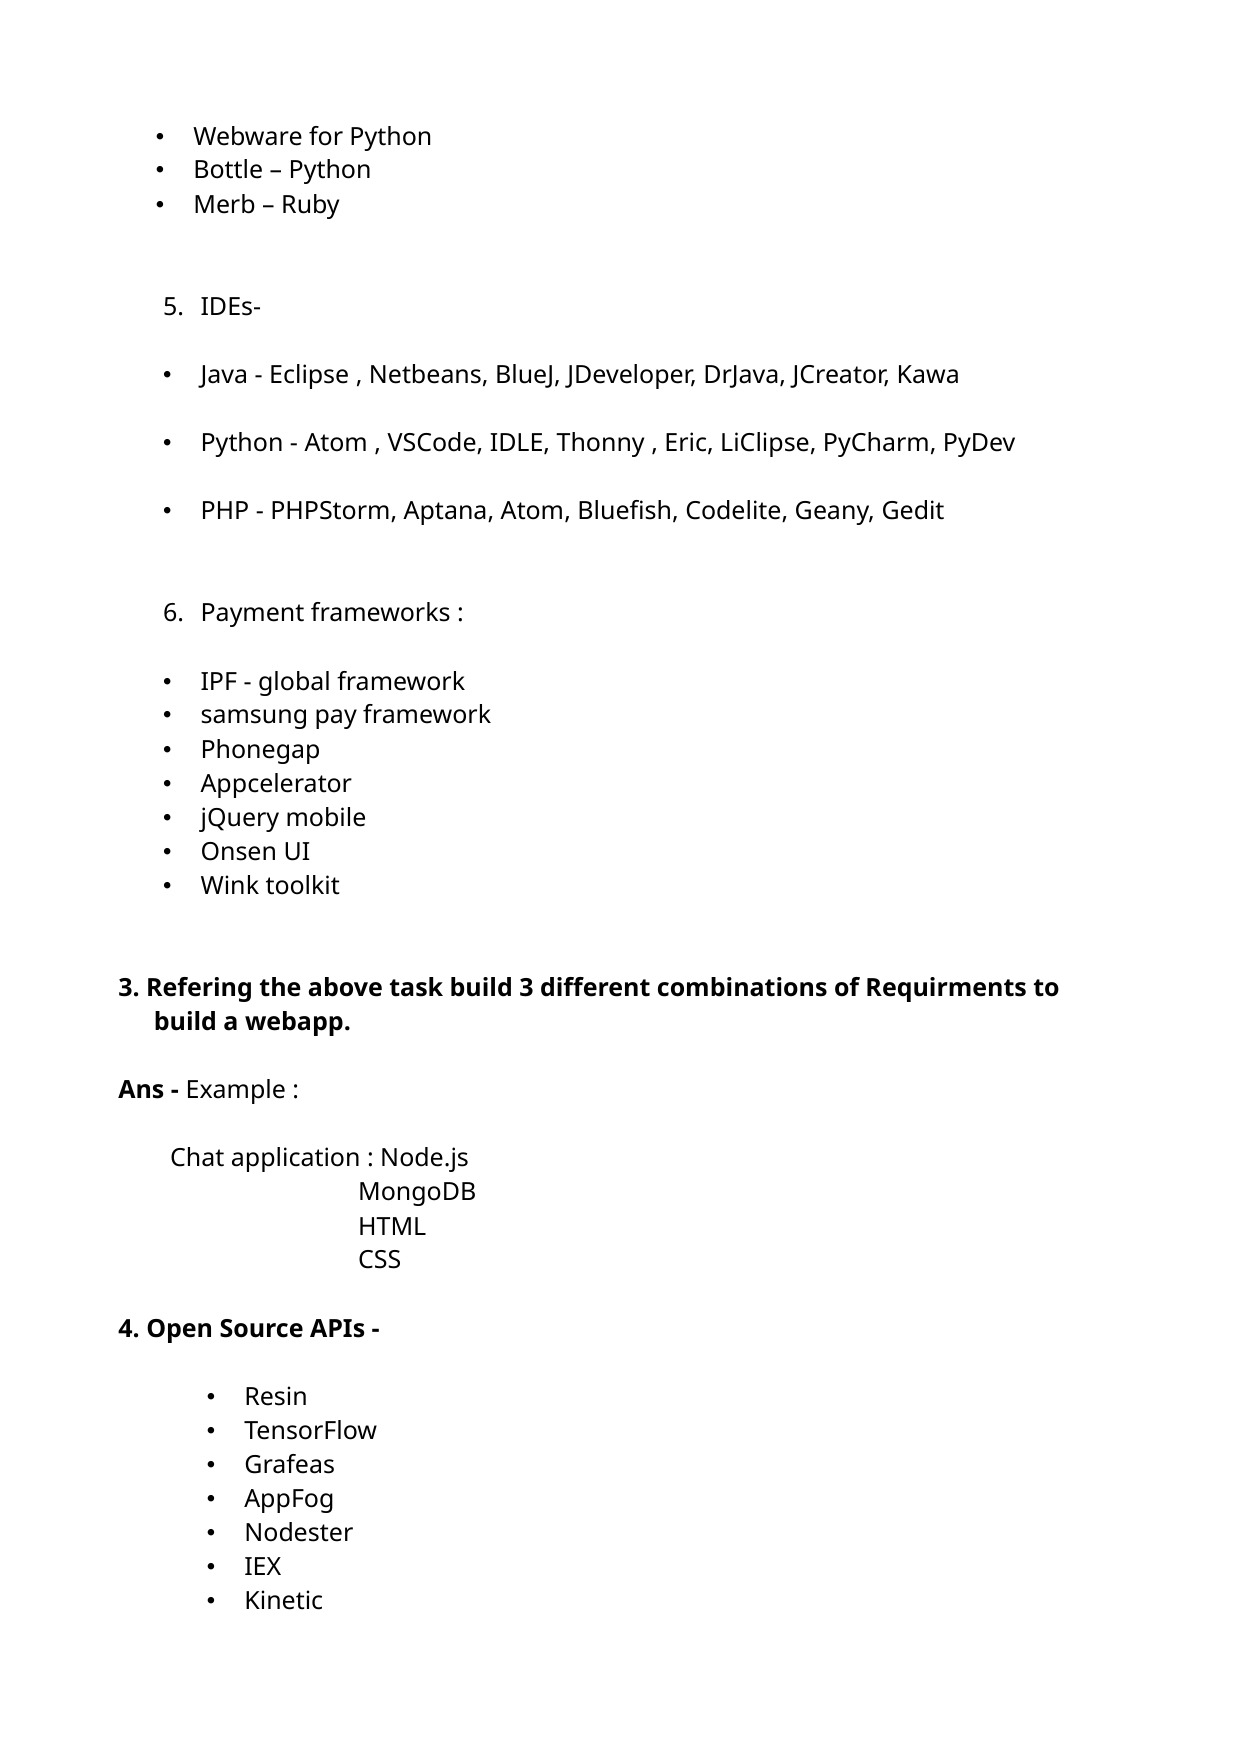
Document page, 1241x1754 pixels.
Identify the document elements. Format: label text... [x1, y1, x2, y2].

list Python - Atom , VSCode, IDLE, Thonny , Eric, LiClipse, PyCharm, PyDev [163, 425, 1122, 459]
list Wink toolkit [163, 867, 1122, 902]
text 3. Refering the above task build 3 different combinations of Requirments to build a webapp. [118, 970, 1122, 1038]
list jQuery mobile [163, 799, 1122, 833]
list AppFog [207, 1481, 1122, 1515]
list Phonegap [163, 731, 1122, 765]
text MongoDB [118, 1174, 1122, 1208]
text CSS [118, 1242, 1122, 1276]
list Webware for Python [156, 118, 1122, 152]
list Grafeas [207, 1447, 1122, 1481]
list IPF - global framework [163, 663, 1122, 697]
list TensorFlow [207, 1412, 1122, 1447]
list Payment frameworks : [163, 595, 1122, 629]
list PHP - PHPStorm, Aptana, Atom, Bluefish, Codelite, Geany, Gedit [163, 493, 1122, 527]
list Nodester [207, 1515, 1122, 1549]
text Ans - Example : [118, 1072, 1122, 1106]
list samsung pay framework [163, 697, 1122, 731]
list Merb – Ruby [156, 186, 1122, 220]
text 4. Open Source APIs - [118, 1310, 1122, 1344]
list IDEs- [163, 288, 1122, 322]
list Bottle – Python [156, 152, 1122, 186]
list Java - Eclipse , Netbeans, BlueJ, JDeveloper, DrJava, JCreator, Kawa [163, 357, 1122, 391]
list Appcelerator [163, 765, 1122, 799]
list Resin [207, 1378, 1122, 1412]
list Kinetic [207, 1583, 1122, 1617]
list IEX [207, 1549, 1122, 1583]
text HTML [118, 1208, 1122, 1242]
text Chat application : Node.js [118, 1140, 1122, 1174]
list Onsen UI [163, 833, 1122, 867]
